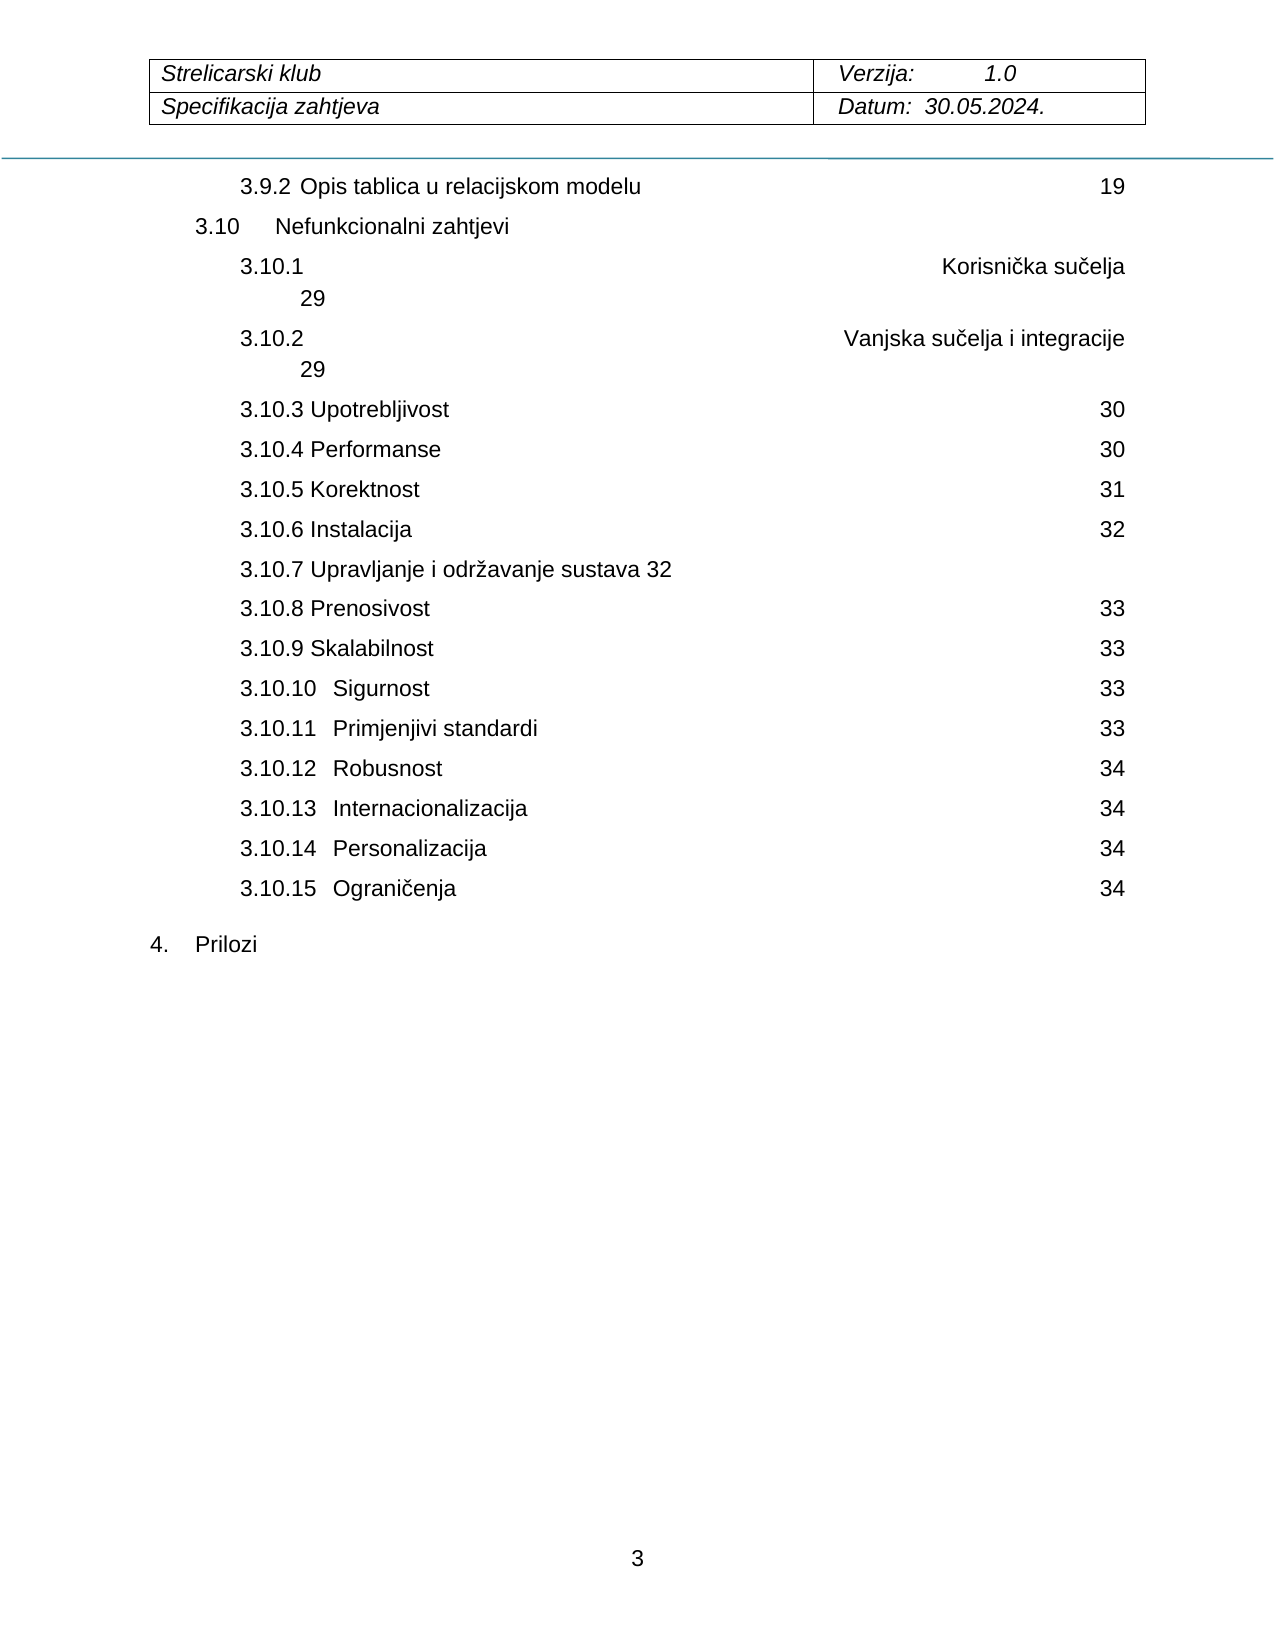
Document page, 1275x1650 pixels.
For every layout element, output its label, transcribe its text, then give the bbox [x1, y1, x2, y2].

text 3.10.1 Korisnička sučelja 29 [240, 253, 1125, 311]
text 3.10.11 Primjenjivi standardi 33 [240, 715, 1125, 741]
text 3.10.4 Performanse 30 [240, 436, 1125, 462]
text 3.10.13 Internacionalizacija 34 [240, 795, 1125, 821]
text 3.10.6 Instalacija 32 [240, 516, 1125, 542]
text 3.10.8 Prenosivost 33 [240, 595, 1125, 622]
text 3.10.5 Korektnost 31 [240, 476, 1125, 502]
text 3.10.12 Robusnost 34 [240, 755, 1125, 781]
text 3.10.2 Vanjska sučelja i integracije 29 [240, 324, 1125, 382]
text 3.10.3 Upotrebljivost 30 [240, 396, 1125, 422]
text 4. Prilozi 35 [150, 931, 1050, 958]
text 3.10.7 Upravljanje i održavanje sustava 32 [240, 556, 1125, 582]
text 3.10.10 Sigurnost 33 [240, 675, 1125, 702]
text 3.10.15 Ograničenja 34 [240, 875, 1125, 901]
text 3.10 Nefunkcionalni zahtjevi 29 [195, 213, 1050, 239]
text 3.10.14 Personalizacija 34 [240, 835, 1125, 861]
text 3.9.2 Opis tablica u relacijskom modelu 19 [240, 173, 1125, 199]
text 3.10.9 Skalabilnost 33 [240, 635, 1125, 662]
